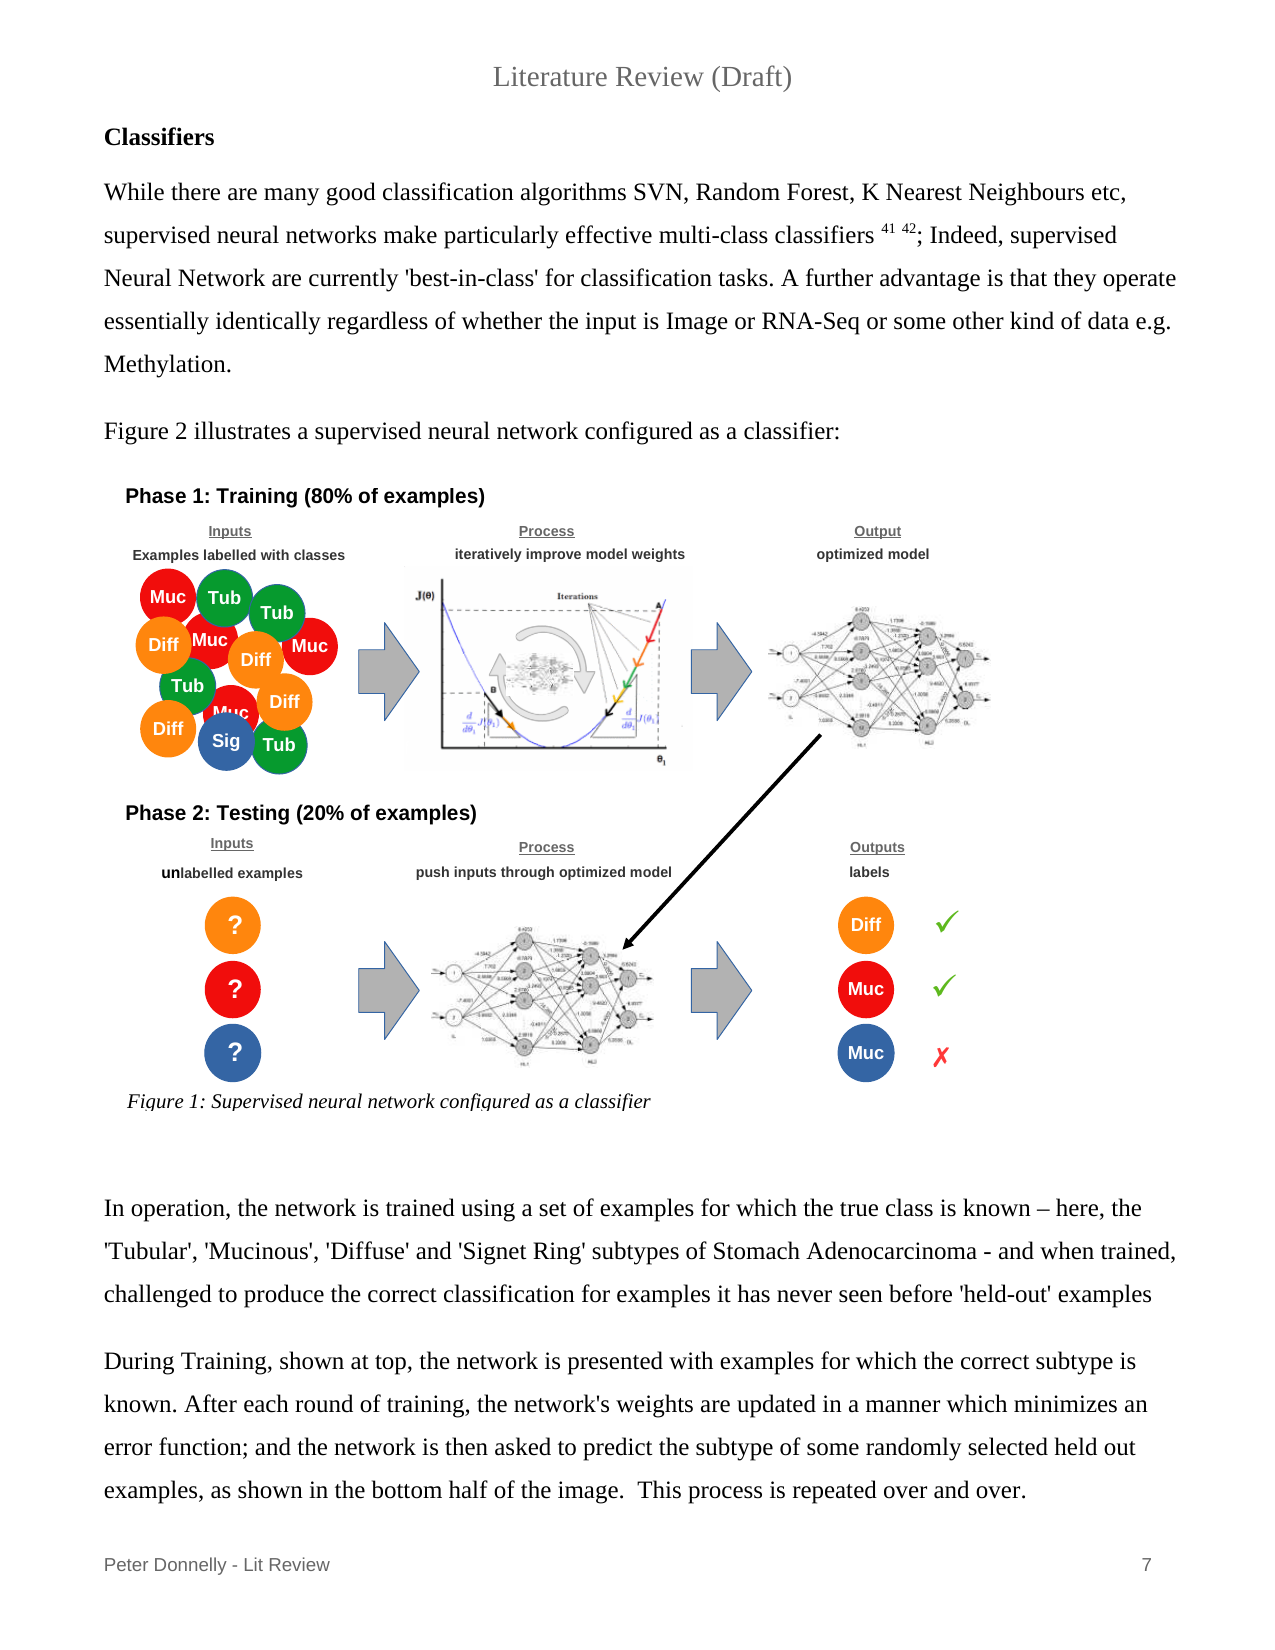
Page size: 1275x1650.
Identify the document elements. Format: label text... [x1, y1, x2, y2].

text In operation, the network is trained using a set of examples for which the true class is known – here, the 'Tubular', 'Mucinous', 'Diffuse' and 'Signet Ring' subtypes of Stomach Adenocarcinoma - and when trained, challenged to produce the correct classification for examples it has never seen before 'held-out' examples [103, 1193, 1181, 1308]
text While there are many good classification algorithms SVN, Random Forest, K Nearest Neighbours etc, supervised neural networks make particularly effective multi-class classifiers ; Indeed, supervised Neural Network are currently 'best-in-class' for classification tasks. A further advantage is that they operate essentially identically regardless of whether the input is Image or RNA-Seq or some other kind of data e.g. Methylation. [103, 177, 1181, 378]
text During Training, shown at top, the network is presented with examples for which the correct subtype is known. After each round of training, the network's weights are updated in a manner which minimizes an error function; and the network is then asked to predict the subtype of some randomly selected held out examples, as shown in the bottom half of the image. This process is repeated over and over. [103, 1346, 1181, 1504]
subtitle Classifiers [103, 122, 1181, 151]
text Figure 1: Supervised neural network configured as a classifier [127, 1084, 1157, 1111]
text Figure 2 illustrates a supervised neural network configured as a classifier: [103, 416, 1181, 445]
